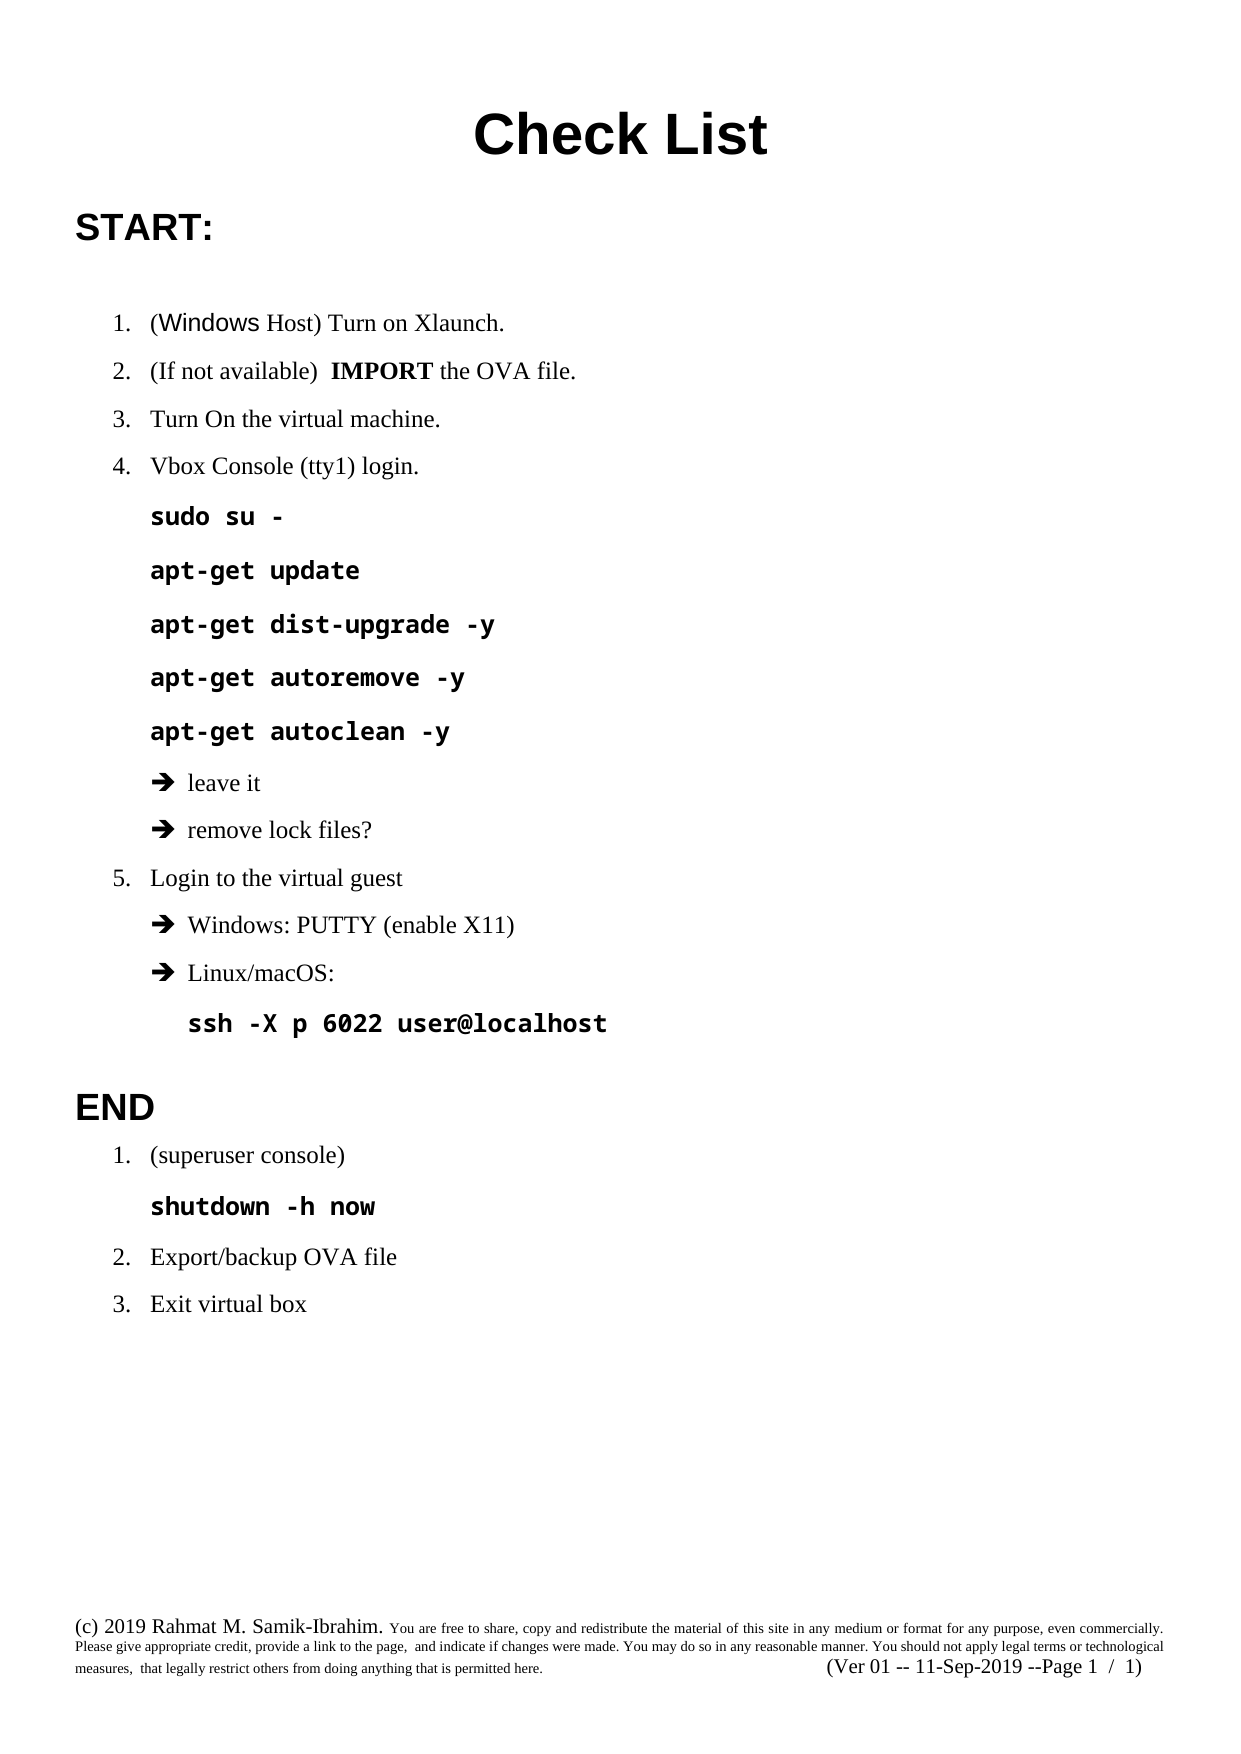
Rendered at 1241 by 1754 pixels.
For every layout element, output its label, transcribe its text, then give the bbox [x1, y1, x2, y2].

list apt-get dist-upgrade -y [112, 606, 1166, 640]
list Export/backup OVA file [112, 1242, 1166, 1271]
list Turn On the virtual machine. [112, 404, 1166, 432]
list Vbox Console (tty1) login. [112, 451, 1166, 480]
list (superuser console) [112, 1141, 1166, 1169]
title Check List [75, 100, 1166, 167]
list Login to the virtual guest [112, 863, 1166, 892]
list leave it [150, 768, 1166, 796]
list apt-get update [112, 553, 1166, 587]
list (If not available) IMPORT the OVA file. [112, 356, 1166, 385]
list Windows: PUTTY (enable X11) [150, 910, 1166, 939]
list Linux/macOS: [150, 958, 1166, 987]
subtitle START: [75, 204, 1166, 248]
list shutdown -h now [112, 1188, 1166, 1222]
list Exit virtual box [112, 1289, 1166, 1318]
subtitle END [75, 1084, 1166, 1128]
list ssh -X p 6022 user@localhost [150, 1006, 1166, 1040]
list apt-get autoclean -y [112, 714, 1166, 748]
list sudo su - [112, 499, 1166, 533]
list remove lock files? [150, 815, 1166, 844]
list apt-get autoremove -y [112, 660, 1166, 694]
list (Windows Host) Turn on Xlaunch. [112, 308, 1166, 337]
